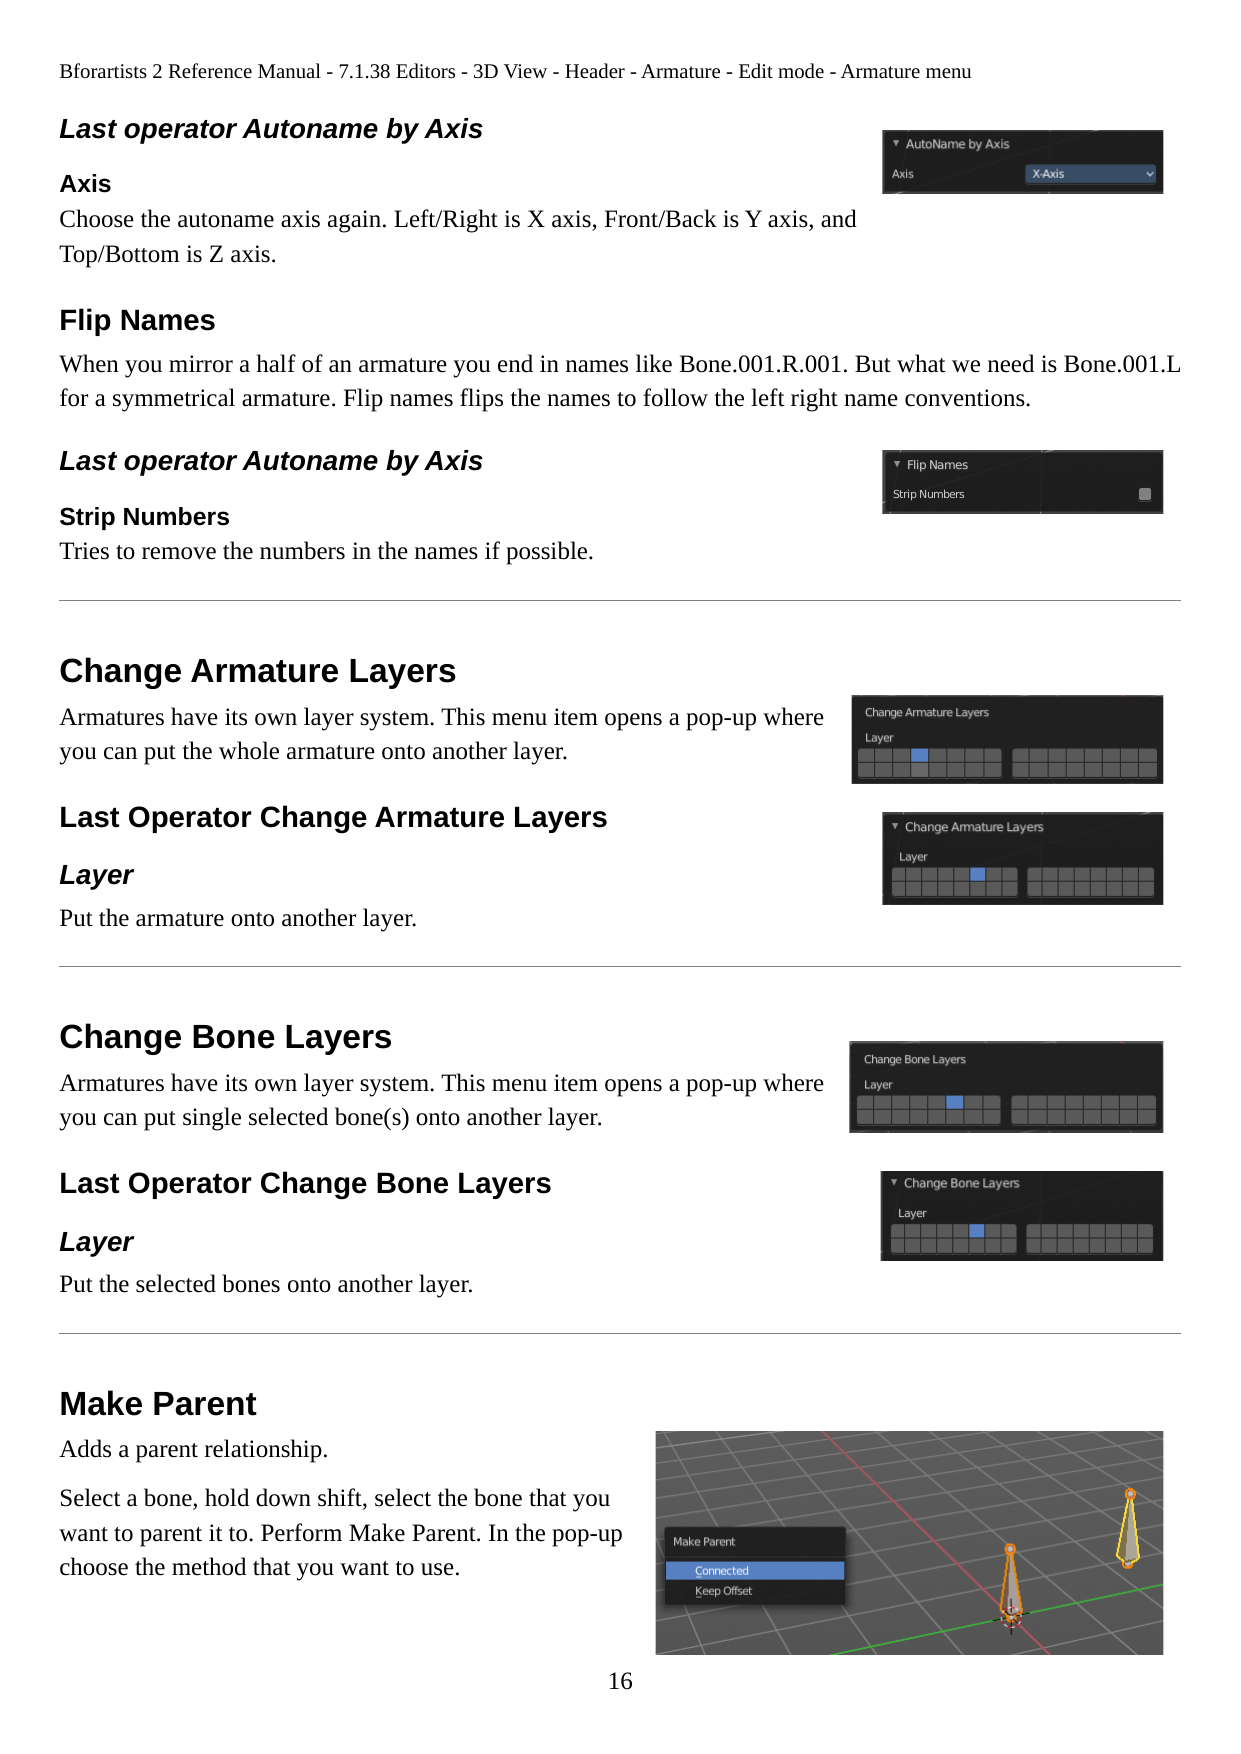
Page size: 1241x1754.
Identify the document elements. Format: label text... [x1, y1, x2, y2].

subtitle Layer [59, 1225, 880, 1257]
text Select a bone, hold down shift, select the bone that you want to parent it to. Perform Make Parent. In the pop-up choose the method that you want to use. [59, 1483, 655, 1581]
text Adds a parent relationship. [59, 1434, 655, 1463]
text Put the armature onto another layer. [59, 903, 1181, 932]
picture [655, 1431, 1164, 1655]
picture [849, 1041, 1164, 1133]
text Armatures have its own layer system. This menu item opens a pop-up where you can put single selected bone(s) onto another layer. [59, 1068, 849, 1131]
picture [882, 130, 1164, 194]
subtitle Axis [59, 169, 1181, 198]
text Put the selected bones onto another layer. [59, 1269, 1181, 1298]
subtitle Layer [59, 858, 882, 890]
picture [880, 1171, 1164, 1261]
subtitle Last Operator Change Armature Layers [59, 800, 1181, 833]
text Choose the autoname axis again. Left/Right is X axis, Front/Back is Y axis, and Top/Bottom is Z axis. [59, 204, 1181, 267]
picture [851, 695, 1164, 784]
subtitle Make Parent [59, 1383, 1181, 1422]
subtitle Change Armature Layers [59, 650, 1181, 689]
picture [882, 812, 1164, 905]
text When you mirror a half of an armature you end in names like Bone.001.R.001. But what we need is Bone.001.L for a symmetrical armature. Flip names flips the names to follow the left right name conventions. [59, 349, 1181, 412]
subtitle Strip Numbers [59, 502, 1181, 530]
subtitle Last operator Autoname by Axis [59, 445, 1181, 477]
text Armatures have its own layer system. This menu item opens a pop-up where you can put the whole armature onto another layer. [59, 702, 851, 765]
subtitle Flip Names [59, 302, 1181, 336]
subtitle [1164, 1225, 1181, 1257]
text Tries to remove the numbers in the names if possible. [59, 536, 1181, 565]
subtitle [1164, 858, 1181, 890]
subtitle Change Bone Layers [59, 1017, 1181, 1056]
subtitle Last Operator Change Bone Layers [59, 1166, 1181, 1200]
picture [882, 450, 1164, 514]
subtitle Last operator Autoname by Axis [59, 113, 1181, 144]
